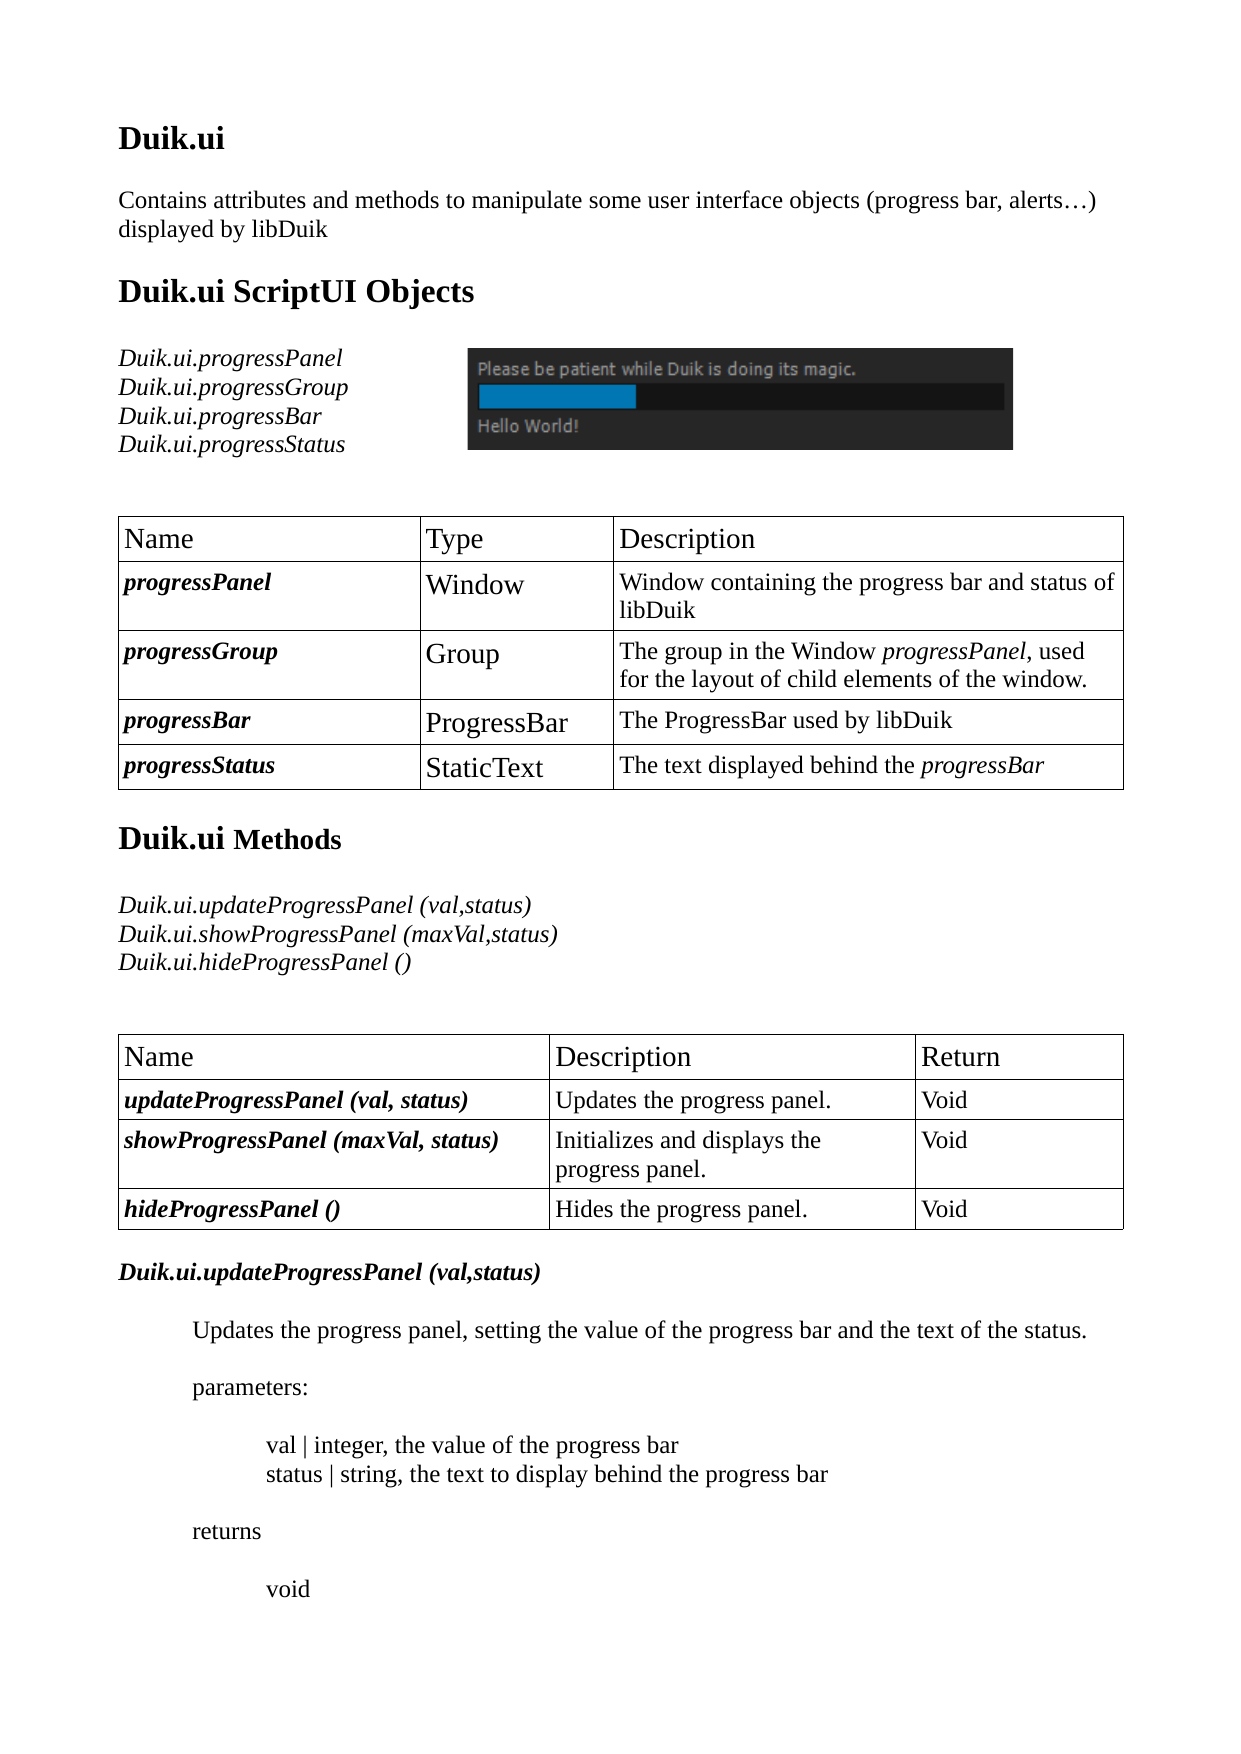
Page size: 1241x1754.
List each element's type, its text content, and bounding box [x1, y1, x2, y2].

text Duik.ui [118, 118, 1122, 156]
text status | string, the text to display behind the progress bar [118, 1459, 1122, 1487]
table_cell showProgressPanel (maxVal, status) [119, 1120, 549, 1188]
table_header Description [550, 1035, 915, 1079]
text Duik.ui.updateProgressPanel (val,status) [118, 890, 1122, 919]
table_cell Void [916, 1080, 1123, 1119]
table_header Description [614, 517, 1123, 561]
table_cell Updates the progress panel. [550, 1080, 915, 1119]
table_cell updateProgressPanel (val, status) [119, 1080, 549, 1119]
text Duik.ui ScriptUI Objects [118, 271, 1122, 310]
picture [467, 348, 1014, 450]
table_header Name [119, 1035, 549, 1079]
text val | integer, the value of the progress bar [118, 1430, 1122, 1459]
table_cell Group [421, 631, 613, 699]
text Duik.ui.progressGroup [118, 372, 467, 401]
table_cell Void [916, 1189, 1123, 1228]
table_header Type [421, 517, 613, 561]
text Updates the progress panel, setting the value of the progress bar and the text of the status. [118, 1315, 1122, 1344]
text Duik.ui.showProgressPanel (maxVal,status) [118, 919, 1122, 947]
text Duik.ui.progressBar [118, 401, 467, 429]
table_cell The text displayed behind the progressBar [614, 745, 1123, 789]
table_cell Initializes and displays the progress panel. [550, 1120, 915, 1188]
text Duik.ui.updateProgressPanel (val,status) [118, 1257, 1122, 1286]
text parameters: [118, 1372, 1122, 1401]
text Duik.ui.progressStatus [118, 429, 1122, 458]
table_cell Void [916, 1120, 1123, 1188]
text returns [118, 1516, 1122, 1545]
table_cell progressBar [119, 700, 420, 744]
text [1014, 372, 1122, 401]
table_header Name [119, 517, 420, 561]
text void [118, 1574, 1122, 1602]
table_cell Window [421, 562, 613, 630]
table_cell hideProgressPanel () [119, 1189, 549, 1228]
table_cell progressPanel [119, 562, 420, 630]
table_header Return [916, 1035, 1123, 1079]
table_cell Hides the progress panel. [550, 1189, 915, 1228]
table_cell progressStatus [119, 745, 420, 789]
text [1014, 401, 1122, 429]
table_cell StaticText [421, 745, 613, 789]
table_cell The ProgressBar used by libDuik [614, 700, 1123, 744]
table_cell progressGroup [119, 631, 420, 699]
table_cell Window containing the progress bar and status of libDuik [614, 562, 1123, 630]
text Duik.ui.progressPanel [118, 343, 1122, 372]
text Contains attributes and methods to manipulate some user interface objects (progress bar, alerts…) displayed by libDuik [118, 185, 1122, 243]
text Duik.ui Methods [118, 818, 1122, 856]
text Duik.ui.hideProgressPanel () [118, 947, 1122, 976]
table_cell The group in the Window progressPanel, used for the layout of child elements of the window. [614, 631, 1123, 699]
table_cell ProgressBar [421, 700, 613, 744]
